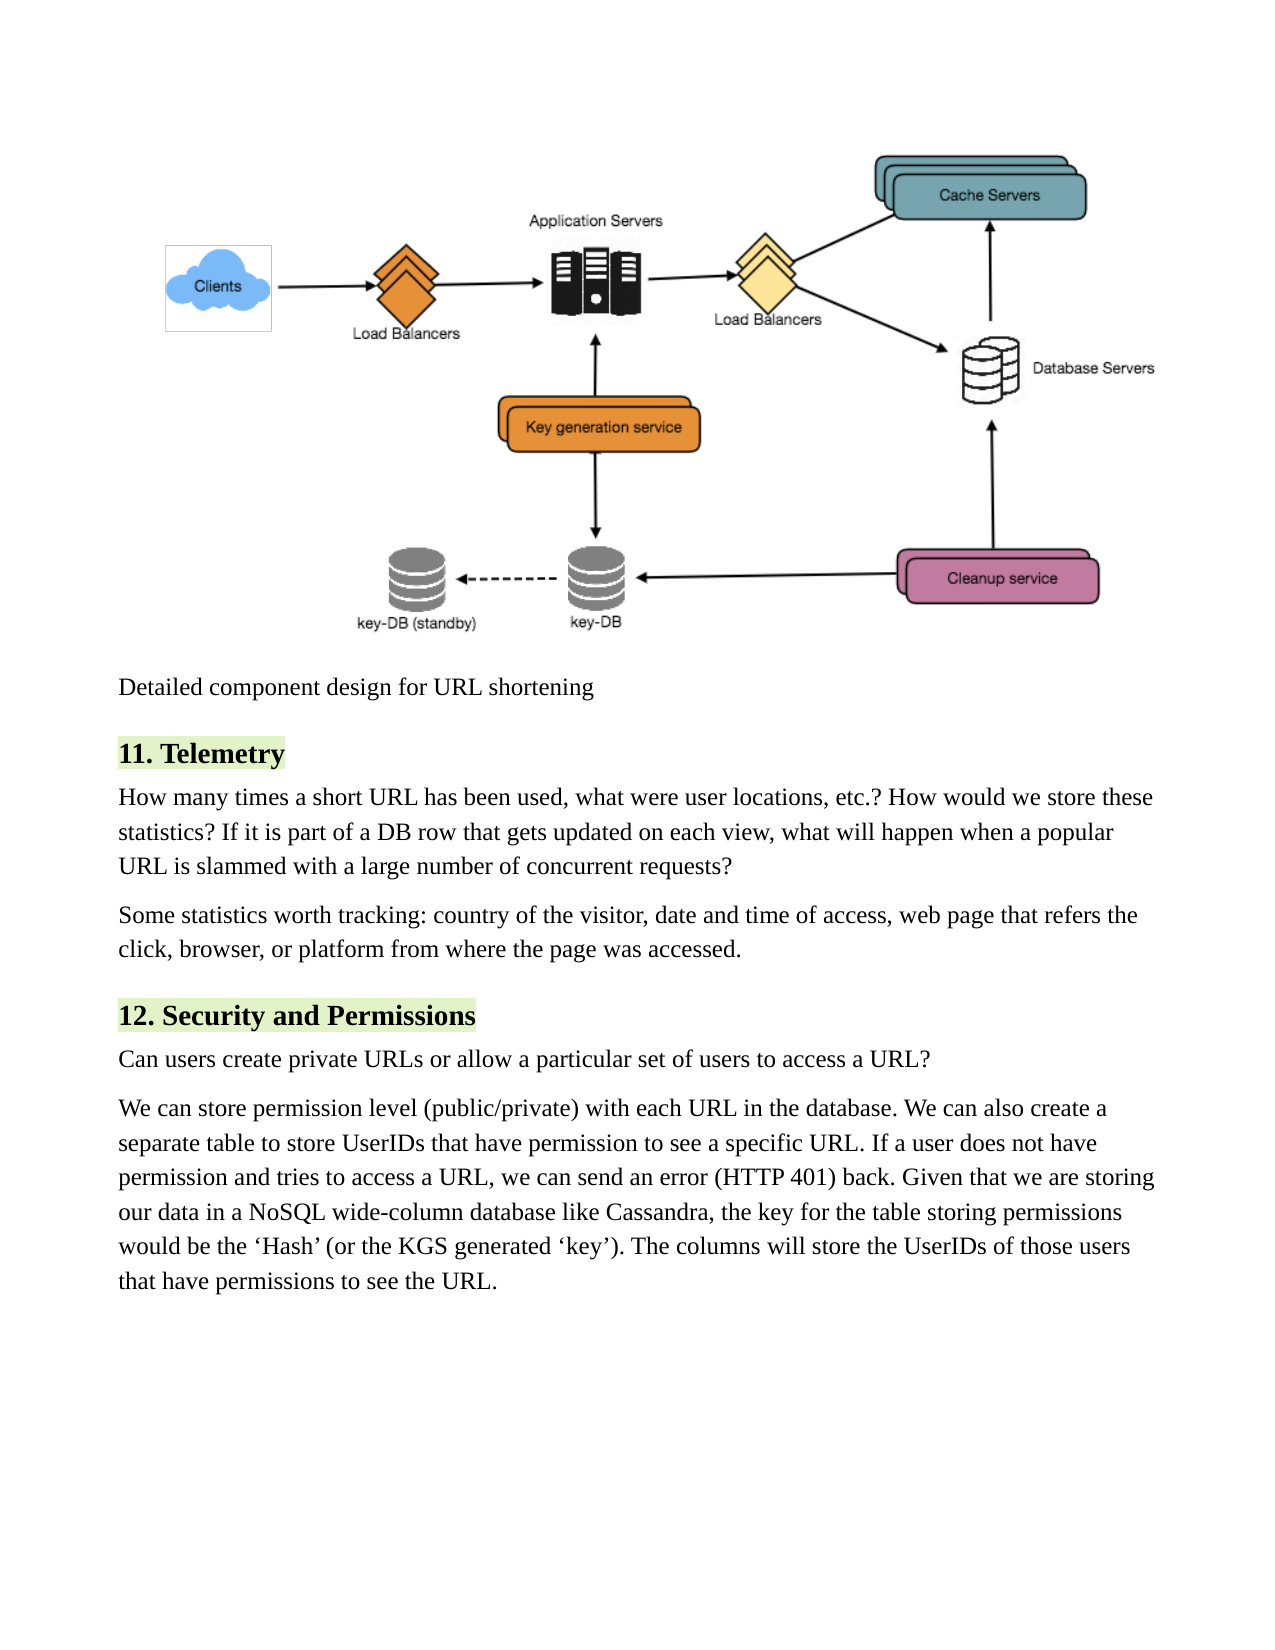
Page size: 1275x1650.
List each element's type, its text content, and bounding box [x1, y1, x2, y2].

text We can store permission level (public/private) with each URL in the database. We can also create a separate table to store UserIDs that have permission to see a specific URL. If a user does not have permission and tries to access a URL, we can send an error (HTTP 401) back. Given that we are storing our data in a NoSQL wide-column database like Cassandra, the key for the table storing permissions would be the ‘Hash’ (or the KGS generated ‘key’). The columns will store the UserIDs of those users that have permissions to see the URL. [118, 1093, 1157, 1294]
picture [118, 152, 1204, 662]
text How many times a short URL has been used, what were user locations, etc.? How would we store these statistics? If it is part of a DB row that gets updated on each view, what will happen when a popular URL is slammed with a large number of concurrent requests? [118, 782, 1157, 880]
text Can users create private URLs or allow a particular set of users to access a URL? [118, 1044, 1157, 1073]
subtitle 12. Security and Permissions [118, 998, 1157, 1032]
text Some statistics worth tracking: country of the visitor, date and time of access, web page that refers the click, browser, or platform from where the page was accessed. [118, 900, 1157, 963]
text Detailed component design for URL shortening [118, 672, 1157, 701]
subtitle 11. Telemetry [118, 736, 1157, 769]
